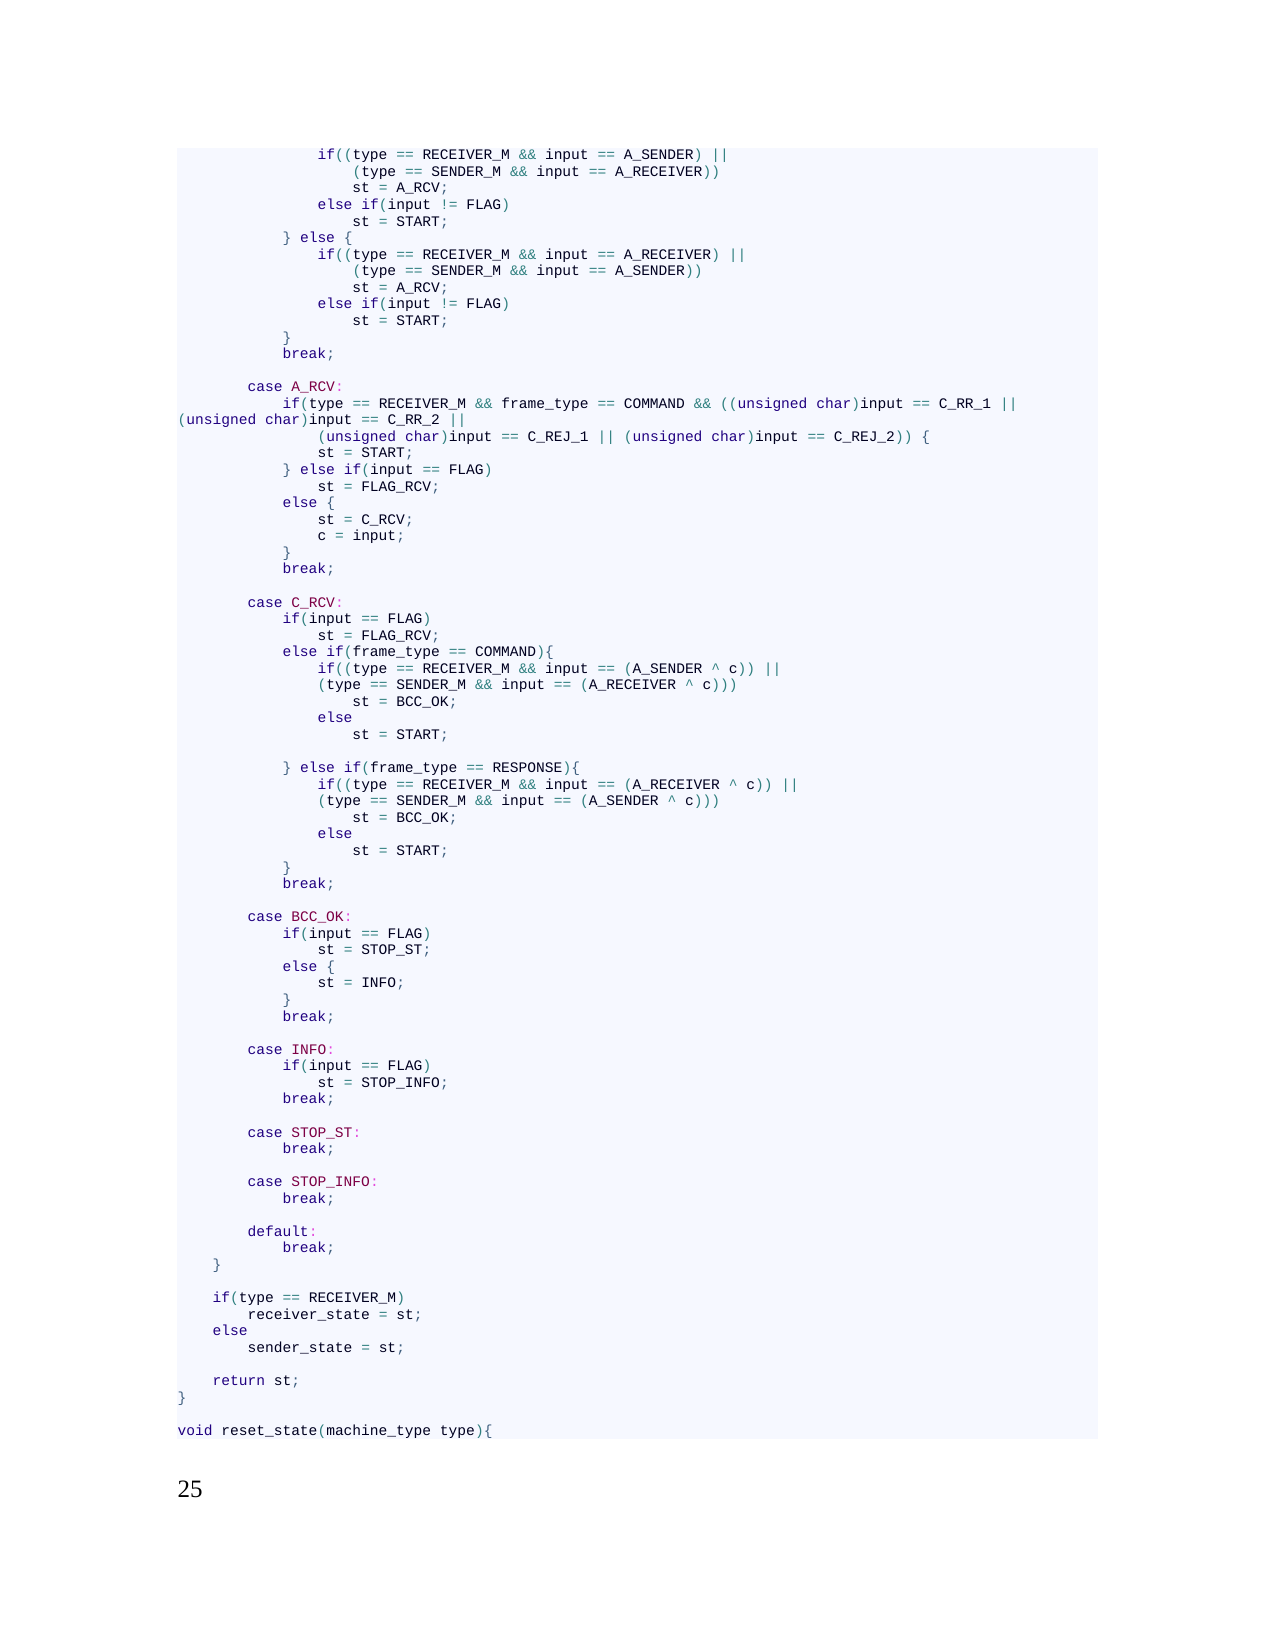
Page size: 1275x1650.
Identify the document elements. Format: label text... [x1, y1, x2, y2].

text if(type == RECEIVER_M && frame_type == COMMAND && ((unsigned char)input == C_RR_1 || (unsigned char)input == C_RR_2 || [177, 396, 1098, 429]
text if(input == FLAG) [177, 926, 1098, 943]
text break; [177, 346, 1098, 363]
text else if(input != FLAG) [177, 197, 1098, 214]
text if(input == FLAG) [177, 1058, 1098, 1075]
text st = BCC_OK; [177, 694, 1098, 711]
text receiver_state = st; [177, 1307, 1098, 1323]
text break; [177, 1009, 1098, 1025]
text if((type == RECEIVER_M && input == A_RECEIVER) || [177, 247, 1098, 263]
text break; [177, 876, 1098, 893]
text } else { [177, 230, 1098, 247]
text case A_RCV: [177, 379, 1098, 396]
text if(input == FLAG) [177, 611, 1098, 628]
text } [177, 860, 1098, 876]
text st = START; [177, 313, 1098, 330]
text break; [177, 562, 1098, 578]
text st = START; [177, 446, 1098, 462]
text } [177, 330, 1098, 346]
text } else if(input == FLAG) [177, 462, 1098, 479]
text case STOP_INFO: [177, 1174, 1098, 1191]
text (type == SENDER_M && input == (A_RECEIVER ^ c))) [177, 678, 1098, 694]
text st = C_RCV; [177, 512, 1098, 528]
text case STOP_ST: [177, 1125, 1098, 1141]
text st = BCC_OK; [177, 810, 1098, 827]
text else if(frame_type == COMMAND){ [177, 644, 1098, 661]
text else [177, 1323, 1098, 1340]
text break; [177, 1191, 1098, 1208]
text break; [177, 1092, 1098, 1108]
text if(type == RECEIVER_M) [177, 1290, 1098, 1307]
text } [177, 545, 1098, 562]
text if((type == RECEIVER_M && input == (A_RECEIVER ^ c)) || [177, 777, 1098, 793]
text st = INFO; [177, 976, 1098, 992]
text if((type == RECEIVER_M && input == A_SENDER) || [177, 148, 1098, 164]
text } [177, 1390, 1098, 1406]
text if((type == RECEIVER_M && input == (A_SENDER ^ c)) || [177, 661, 1098, 678]
text return st; [177, 1373, 1098, 1390]
text c = input; [177, 528, 1098, 545]
text st = A_RCV; [177, 280, 1098, 297]
text st = START; [177, 214, 1098, 230]
text (type == SENDER_M && input == A_SENDER)) [177, 263, 1098, 280]
text (type == SENDER_M && input == (A_SENDER ^ c))) [177, 793, 1098, 810]
text } [177, 1257, 1098, 1274]
text default: [177, 1224, 1098, 1241]
text sender_state = st; [177, 1340, 1098, 1357]
text else { [177, 495, 1098, 512]
text st = A_RCV; [177, 181, 1098, 197]
text st = FLAG_RCV; [177, 628, 1098, 644]
text break; [177, 1141, 1098, 1158]
text case BCC_OK: [177, 909, 1098, 926]
text } [177, 992, 1098, 1009]
text st = START; [177, 727, 1098, 744]
text st = START; [177, 843, 1098, 860]
text else { [177, 959, 1098, 976]
text (unsigned char)input == C_REJ_1 || (unsigned char)input == C_REJ_2)) { [177, 429, 1098, 446]
text st = STOP_ST; [177, 943, 1098, 959]
text break; [177, 1241, 1098, 1257]
text case C_RCV: [177, 595, 1098, 611]
text else [177, 711, 1098, 727]
text (type == SENDER_M && input == A_RECEIVER)) [177, 164, 1098, 181]
text } else if(frame_type == RESPONSE){ [177, 760, 1098, 777]
text else if(input != FLAG) [177, 297, 1098, 313]
text st = STOP_INFO; [177, 1075, 1098, 1092]
text void reset_state(machine_type type){ [177, 1423, 1098, 1439]
text else [177, 827, 1098, 843]
text st = FLAG_RCV; [177, 479, 1098, 495]
text case INFO: [177, 1042, 1098, 1058]
